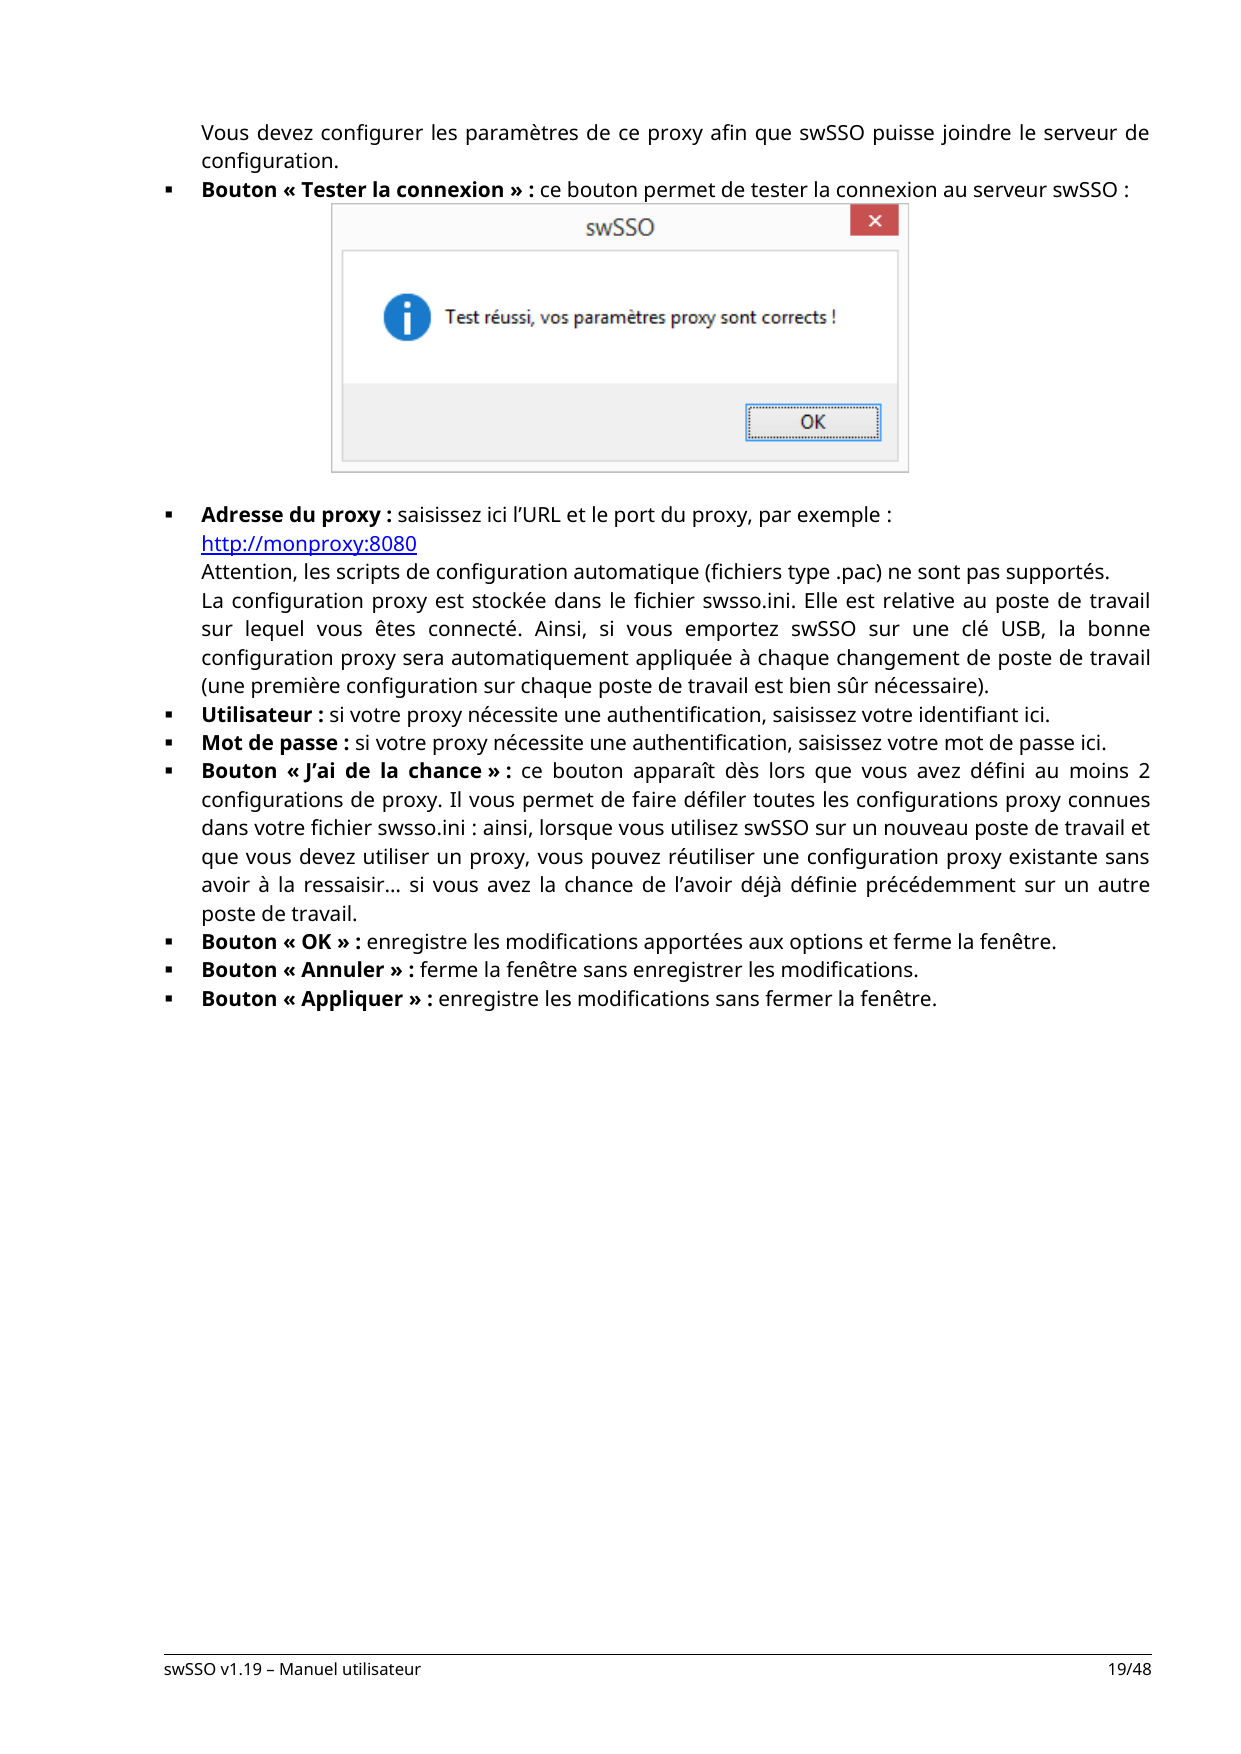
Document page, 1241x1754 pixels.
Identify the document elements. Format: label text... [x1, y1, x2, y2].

text Attention, les scripts de configuration automatique (fichiers type .pac) ne sont pas supportés. [201, 557, 1152, 586]
picture [331, 203, 910, 473]
list Bouton « Annuler » : ferme la fenêtre sans enregistrer les modifications. [164, 956, 1152, 984]
list Mot de passe : si votre proxy nécessite une authentification, saisissez votre mot de passe ici. [164, 728, 1152, 757]
list Bouton « J’ai de la chance » : ce bouton apparaît dès lors que vous avez défini au moins 2 configurations de proxy. Il vous permet de faire défiler toutes les configurations proxy connues dans votre fichier swsso.ini : ainsi, lorsque vous utilisez swSSO sur un nouveau poste de travail et que vous devez utiliser un proxy, vous pouvez réutiliser une configuration proxy existante sans avoir à la ressaisir… si vous avez la chance de l’avoir déjà définie précédemment sur un autre poste de travail. [164, 757, 1152, 927]
list Bouton « Appliquer » : enregistre les modifications sans fermer la fenêtre. [164, 984, 1152, 1012]
list Bouton « OK » : enregistre les modifications apportées aux options et ferme la fenêtre. [164, 927, 1152, 956]
list Vous devez configurer les paramètres de ce proxy afin que swSSO puisse joindre le serveur de configuration. [164, 118, 1152, 175]
list Utilisateur : si votre proxy nécessite une authentification, saisissez votre identifiant ici. [164, 700, 1152, 728]
text http://monproxy:8080 [201, 529, 1152, 557]
list Adresse du proxy : saisissez ici l’URL et le port du proxy, par exemple : [164, 501, 1152, 529]
list Bouton « Tester la connexion » : ce bouton permet de tester la connexion au serveur swSSO : [164, 175, 1152, 203]
text La configuration proxy est stockée dans le fichier swsso.ini. Elle est relative au poste de travail sur lequel vous êtes connecté. Ainsi, si vous emportez swSSO sur une clé USB, la bonne configuration proxy sera automatiquement appliquée à chaque changement de poste de travail (une première configuration sur chaque poste de travail est bien sûr nécessaire). [201, 586, 1152, 700]
